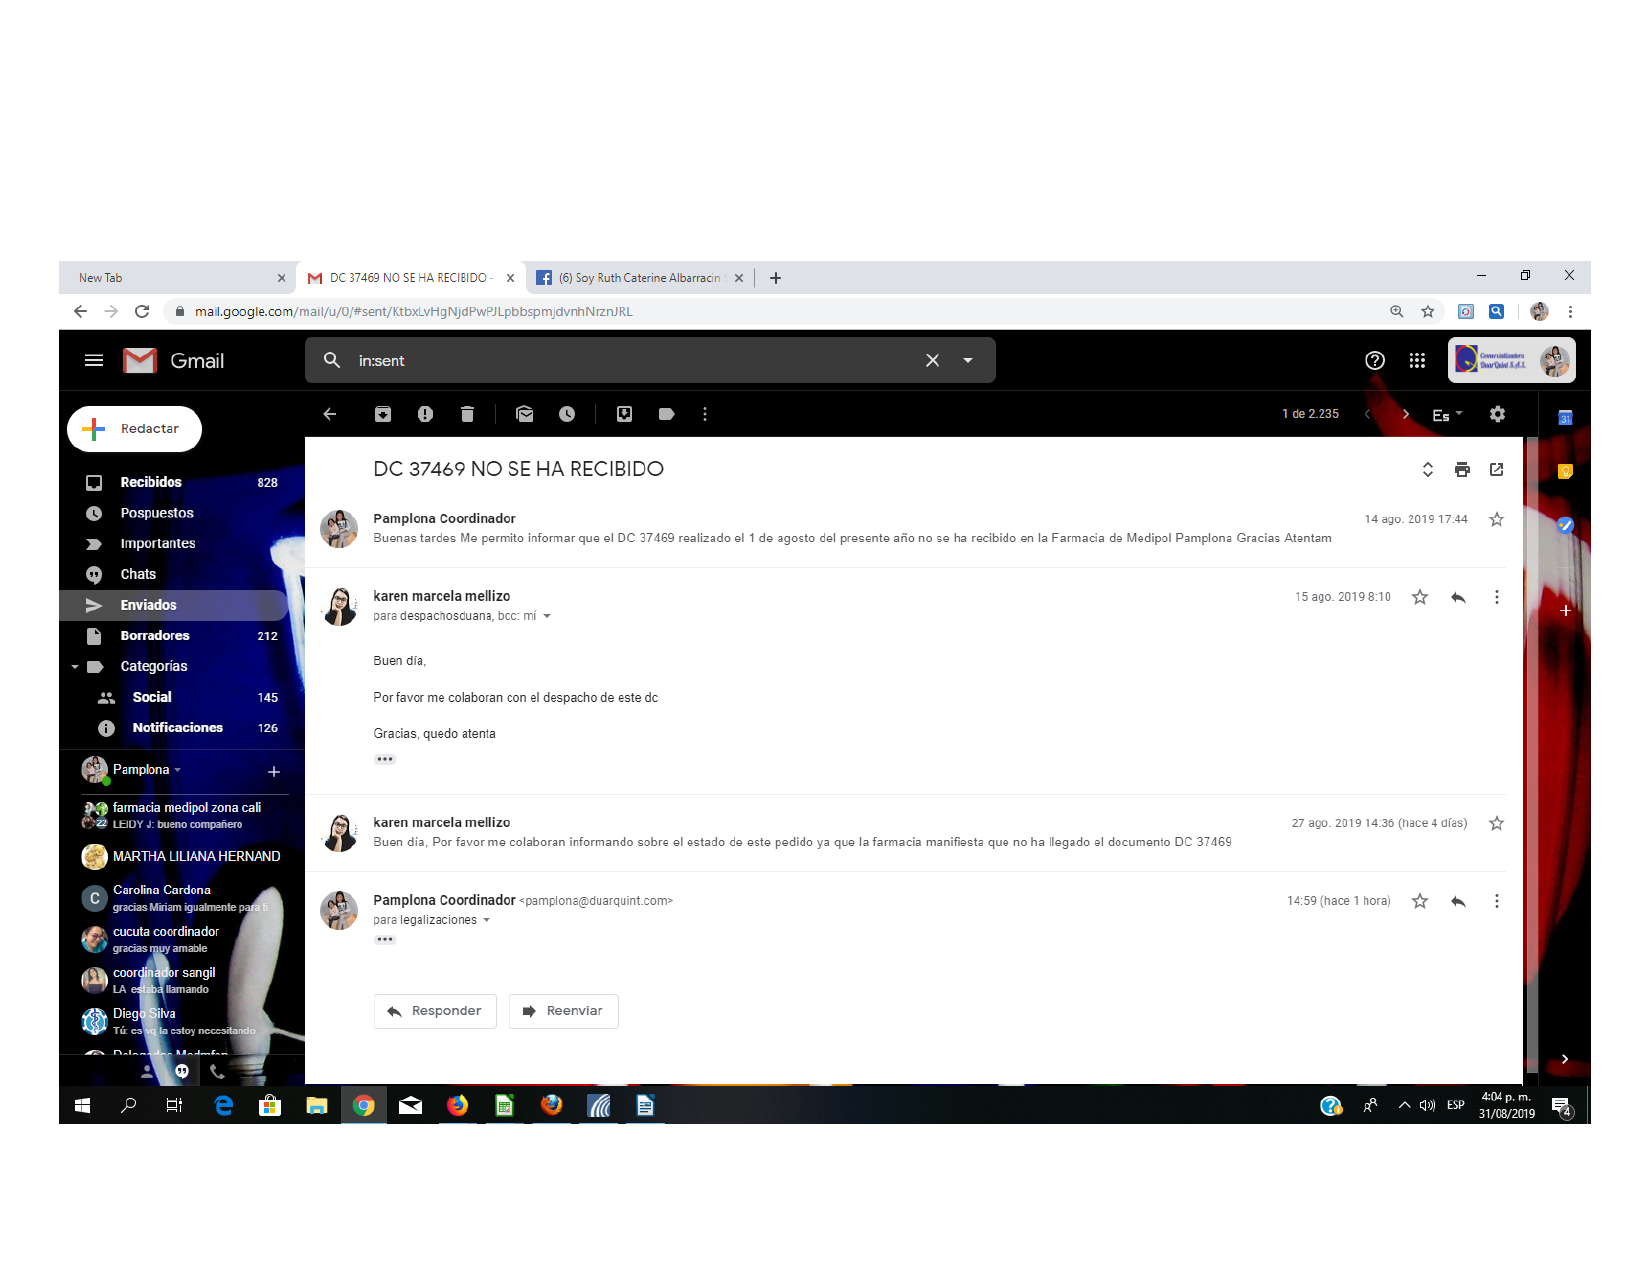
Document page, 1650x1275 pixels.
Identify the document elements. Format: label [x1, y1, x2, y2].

picture [59, 261, 1591, 1124]
